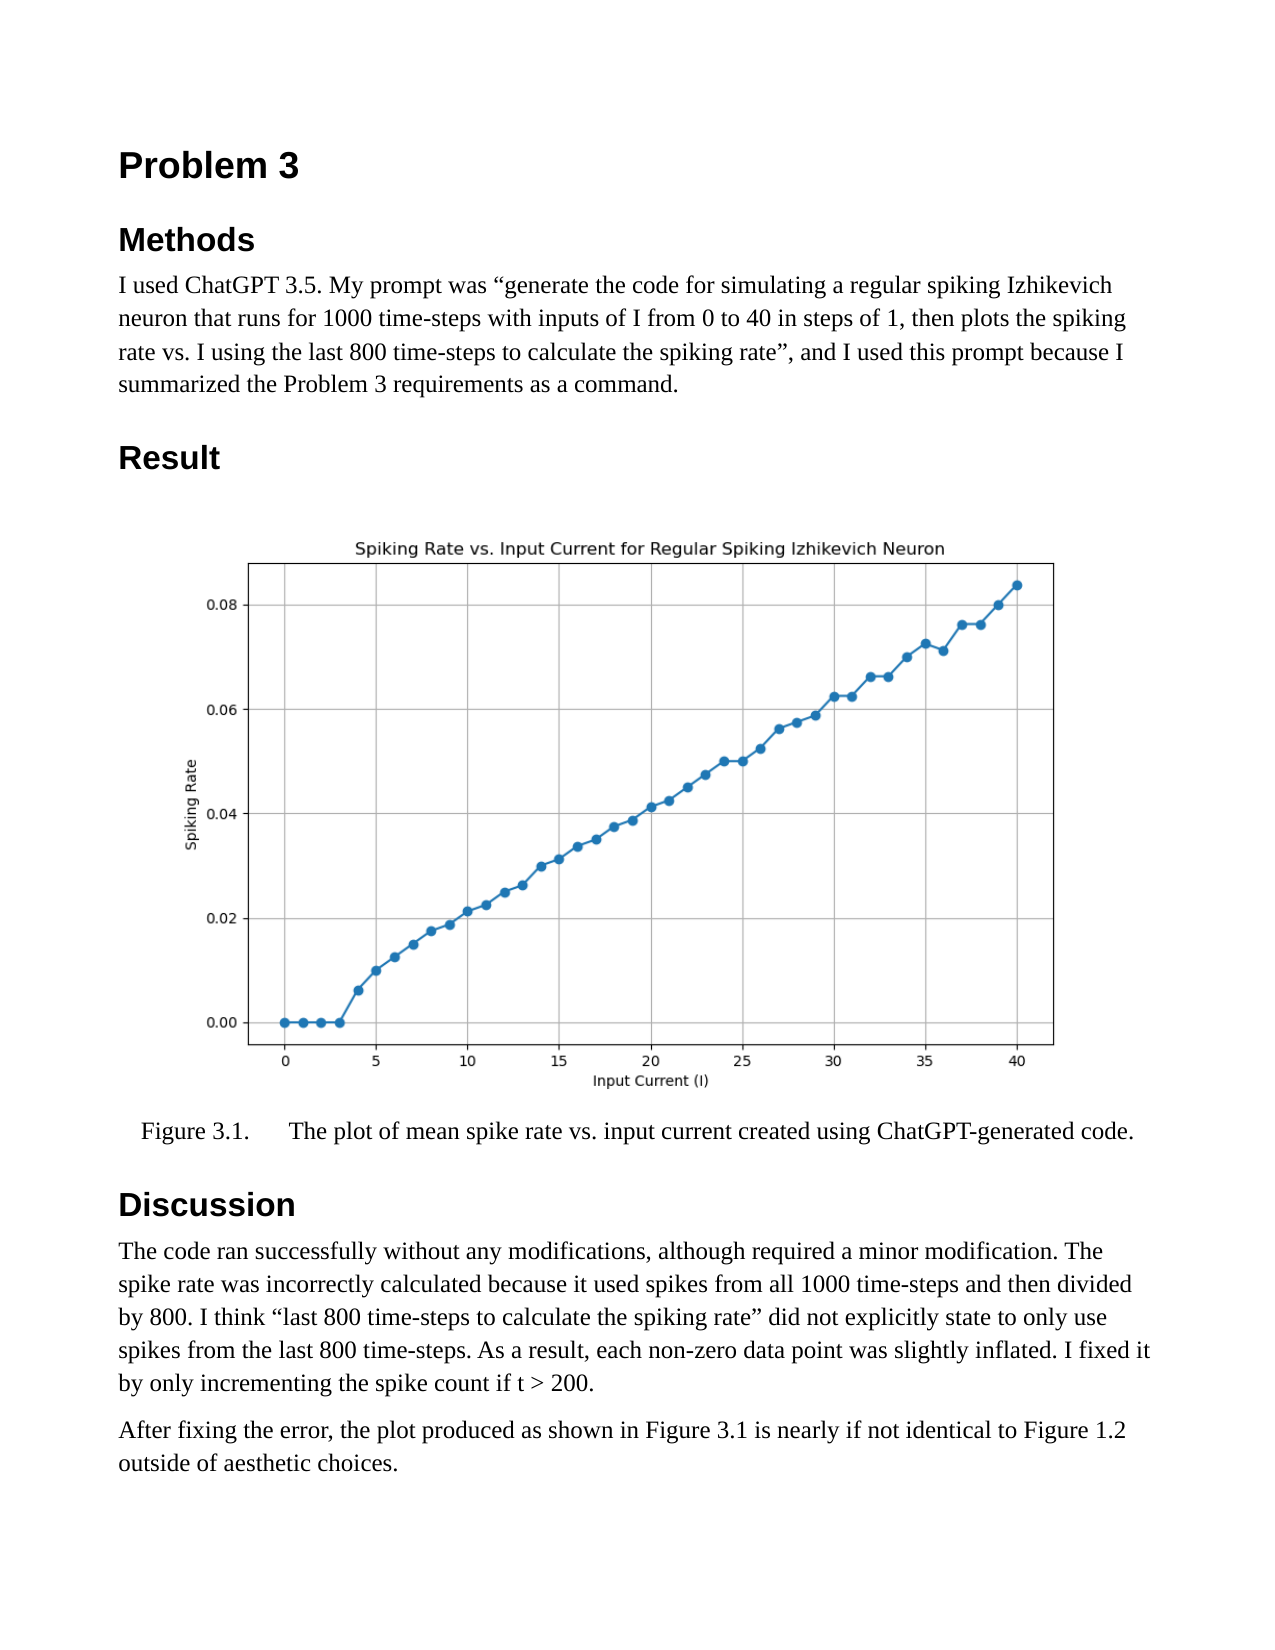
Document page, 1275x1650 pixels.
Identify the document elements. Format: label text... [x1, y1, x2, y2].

picture [118, 488, 1157, 1113]
subtitle Problem 3 [118, 143, 1157, 186]
text The code ran successfully without any modifications, although required a minor modification. The spike rate was incorrectly calculated because it used spikes from all 1000 time-steps and then divided by 800. I think “last 800 time-steps to calculate the spiking rate” did not explicitly state to only use spikes from the last 800 time-steps. As a result, each non-zero data point was slightly inflated. I fixed it by only incrementing the spike count if t > 200. [118, 1236, 1157, 1397]
text After fixing the error, the plot produced as shown in Figure 3.1 is nearly if not identical to Figure 1.2 outside of aesthetic choices. [118, 1416, 1157, 1477]
text I used ChatGPT 3.5. My prompt was “generate the code for simulating a regular spiking Izhikevich neuron that runs for 1000 time-steps with inputs of I from 0 to 40 in steps of 1, then plots the spiking rate vs. I using the last 800 time-steps to calculate the spiking rate”, and I used this prompt because I summarized the Problem 3 requirements as a command. [118, 271, 1157, 398]
subtitle Result [118, 438, 1157, 476]
subtitle Methods [118, 219, 1157, 258]
subtitle Discussion [118, 1185, 1157, 1223]
text Figure 3.1. The plot of mean spike rate vs. input current created using ChatGPT-generated code. [118, 1113, 1157, 1145]
